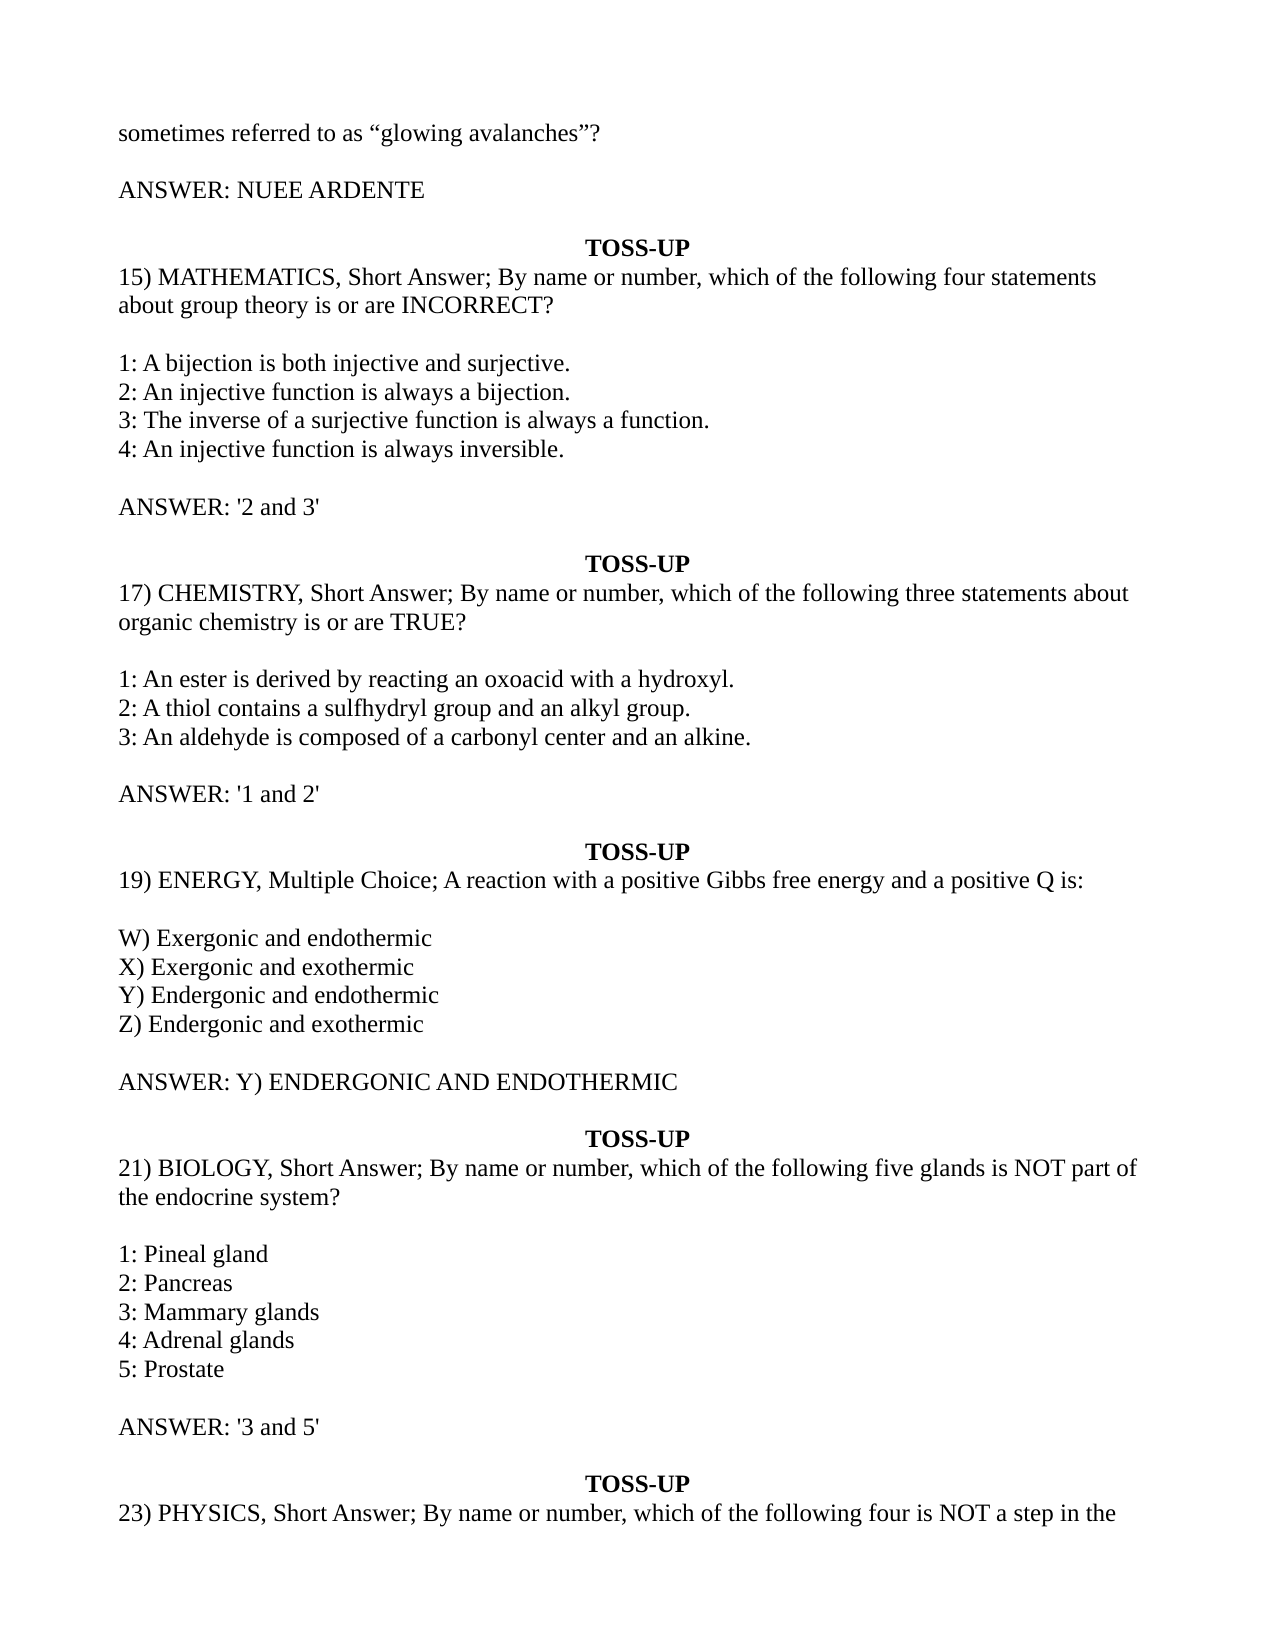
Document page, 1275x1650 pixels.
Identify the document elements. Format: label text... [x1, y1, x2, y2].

text 23) PHYSICS, Short Answer; By name or number, which of the following four is NOT a step in the [118, 1498, 1157, 1527]
text 1: A bijection is both injective and surjective. [118, 348, 1157, 377]
text TOSS-UP [118, 233, 1157, 262]
text 5: Prostate [118, 1354, 1157, 1383]
text 2: An injective function is always a bijection. [118, 377, 1157, 406]
text Y) Endergonic and endothermic [118, 981, 1157, 1009]
text 3: An aldehyde is composed of a carbonyl center and an alkine. [118, 722, 1157, 751]
text 3: The inverse of a surjective function is always a function. [118, 406, 1157, 434]
text 4: An injective function is always inversible. [118, 434, 1157, 463]
text sometimes referred to as “glowing avalanches”? [118, 118, 1157, 147]
text 19) ENERGY, Multiple Choice; A reaction with a positive Gibbs free energy and a positive Q is: [118, 866, 1157, 894]
text ANSWER: '3 and 5' [118, 1383, 1157, 1441]
text ANSWER: '1 and 2' [118, 751, 1157, 808]
text 17) CHEMISTRY, Short Answer; By name or number, which of the following three statements about organic chemistry is or are TRUE? [118, 578, 1157, 636]
text Z) Endergonic and exothermic [118, 1009, 1157, 1038]
text 1: Pineal gland [118, 1239, 1157, 1268]
text 2: Pancreas [118, 1268, 1157, 1297]
text 21) BIOLOGY, Short Answer; By name or number, which of the following five glands is NOT part of the endocrine system? [118, 1153, 1157, 1211]
text ANSWER: NUEE ARDENTE [118, 147, 1157, 204]
text ANSWER: Y) ENDERGONIC AND ENDOTHERMIC [118, 1038, 1157, 1096]
text ANSWER: '2 and 3' [118, 463, 1157, 521]
text W) Exergonic and endothermic [118, 894, 1157, 952]
text 4: Adrenal glands [118, 1326, 1157, 1354]
text 15) MATHEMATICS, Short Answer; By name or number, which of the following four statements about group theory is or are INCORRECT? [118, 262, 1157, 319]
text X) Exergonic and exothermic [118, 952, 1157, 981]
text 3: Mammary glands [118, 1297, 1157, 1326]
text 2: A thiol contains a sulfhydryl group and an alkyl group. [118, 693, 1157, 722]
text 1: An ester is derived by reacting an oxoacid with a hydroxyl. [118, 664, 1157, 693]
text TOSS-UP [118, 1124, 1157, 1153]
text TOSS-UP [118, 1469, 1157, 1498]
text TOSS-UP [118, 549, 1157, 578]
text TOSS-UP [118, 837, 1157, 866]
